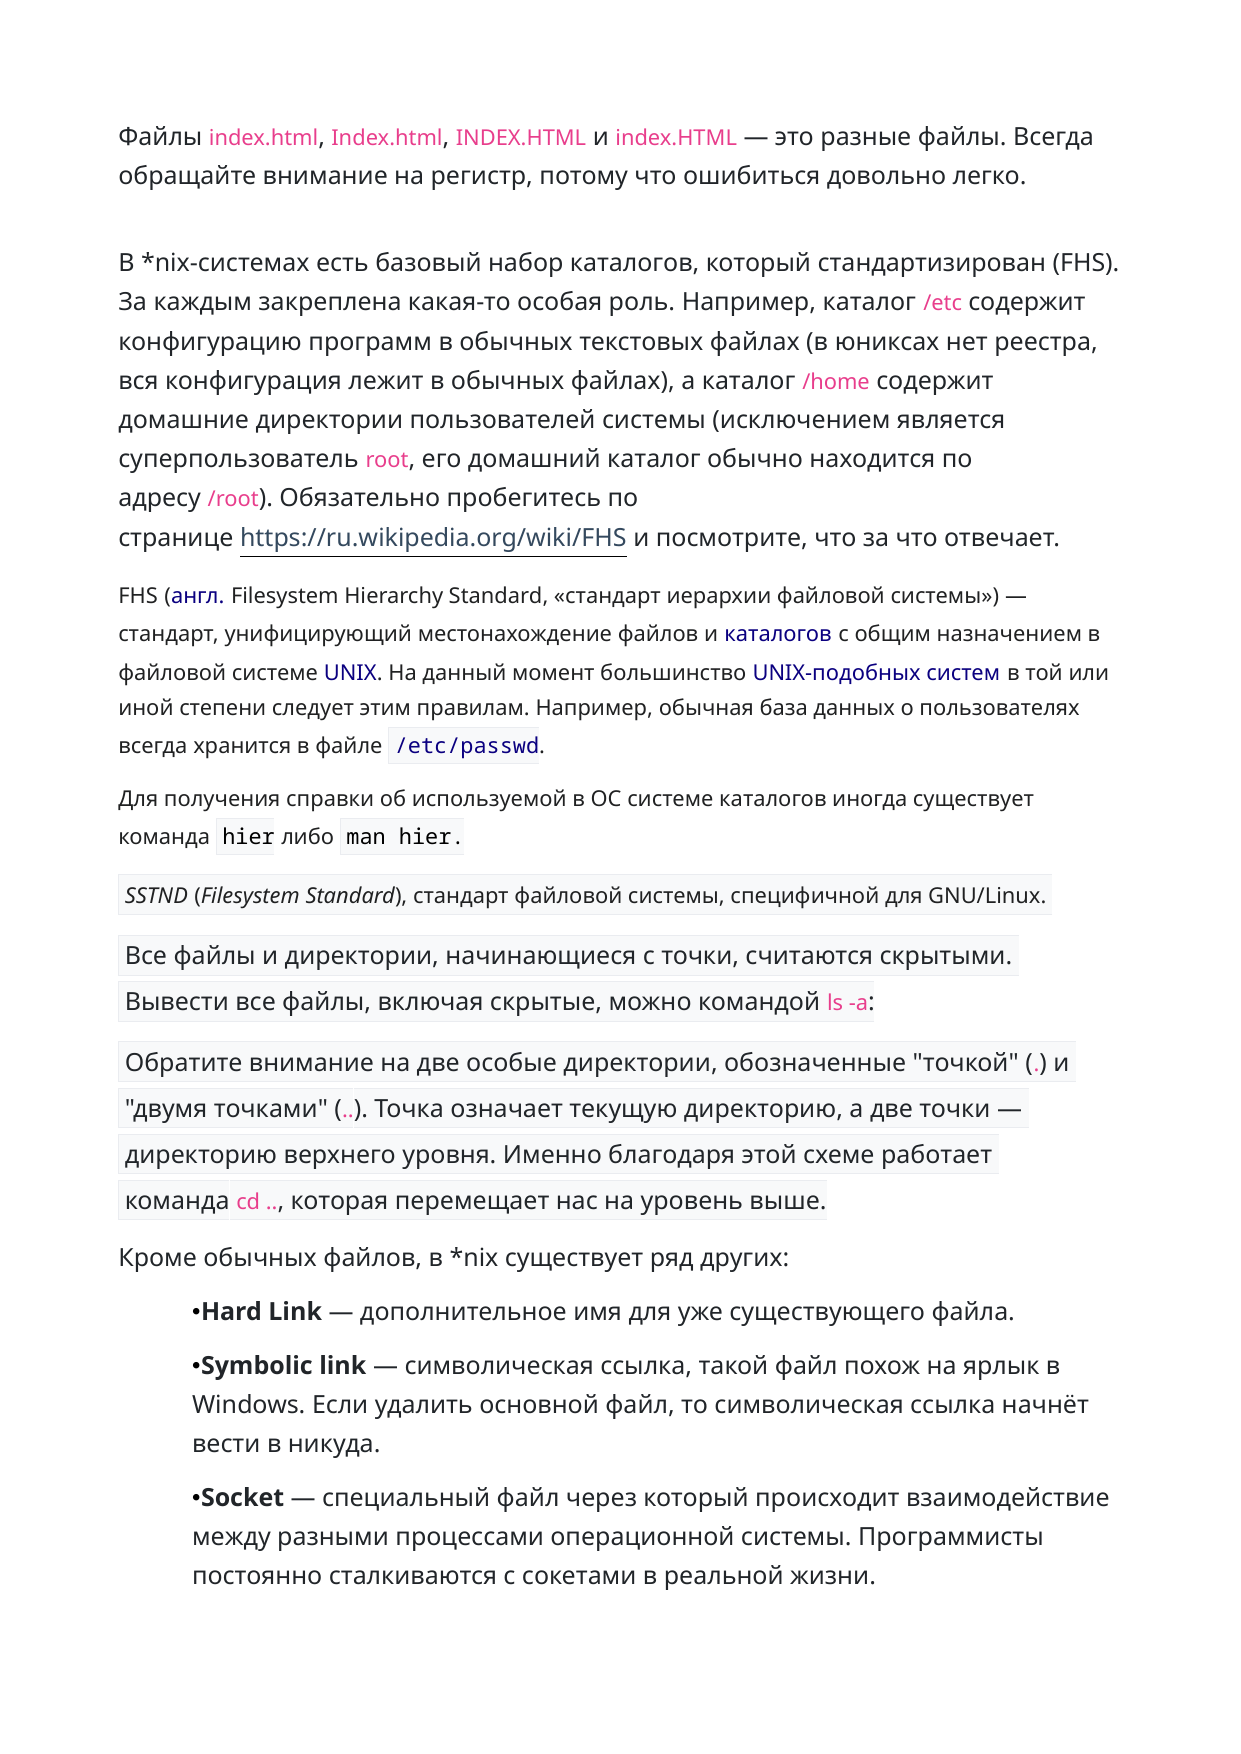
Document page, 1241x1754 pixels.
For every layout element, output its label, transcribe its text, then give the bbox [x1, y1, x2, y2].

text FHS (англ. Filesystem Hierarchy Standard, «стандарт иерархии файловой системы») — стандарт, унифицирующий местонахождение файлов и каталогов с общим назначением в файловой системе UNIX. На данный момент большинство UNIX-подобных систем в той или иной степени следует этим правилам. Например, обычная база данных о пользователях всегда хранится в файле /etc/passwd. [118, 577, 1122, 763]
list Symbolic link — символическая ссылка, такой файл похож на ярлык в Windows. Если удалить основной файл, то символическая ссылка начнёт вести в никуда. [118, 1348, 1122, 1460]
text Кроме обычных файлов, в *nix существует ряд других: [118, 1240, 1122, 1274]
text В *nix-системах есть базовый набор каталогов, который стандартизирован (FHS). За каждым закреплена какая-то особая роль. Например, каталог /etc содержит конфигурацию программ в обычных текстовых файлах (в юниксах нет реестра, вся конфигурация лежит в обычных файлах), а каталог /home содержит домашние директории пользователей системы (исключением является суперпользователь root, его домашний каталог обычно находится по адресу /root). Обязательно пробегитесь по странице https://ru.wikipedia.org/wiki/FHS и посмотрите, что за что отвечает. [118, 211, 1122, 557]
text Файлы index.html, Index.html, INDEX.HTML и index.HTML — это разные файлы. Всегда обращайте внимание на регистр, потому что ошибиться довольно легко. [118, 118, 1122, 191]
list Hard Link — дополнительное имя для уже существующего файла. [118, 1294, 1122, 1328]
text Обратите внимание на две особые директории, обозначенные "точкой" (.) и "двумя точками" (..). Точка означает текущую директорию, а две точки — директорию верхнего уровня. Именно благодаря этой схеме работает команда cd .., которая перемещает нас на уровень выше. [118, 1041, 1122, 1219]
text Для получения справки об используемой в ОС системе каталогов иногда существует команда hier либо man hier. [118, 783, 1122, 854]
text Все файлы и директории, начинающиеся с точки, считаются скрытыми. Вывести все файлы, включая скрытые, можно командой ls -a: [118, 935, 1122, 1021]
text SSTND (Filesystem Standard), стандарт файловой системы, специфичной для GNU/Linux. [119, 874, 1122, 914]
list Socket — специальный файл через который происходит взаимодействие между разными процессами операционной системы. Программисты постоянно сталкиваются с сокетами в реальной жизни. [118, 1480, 1122, 1592]
